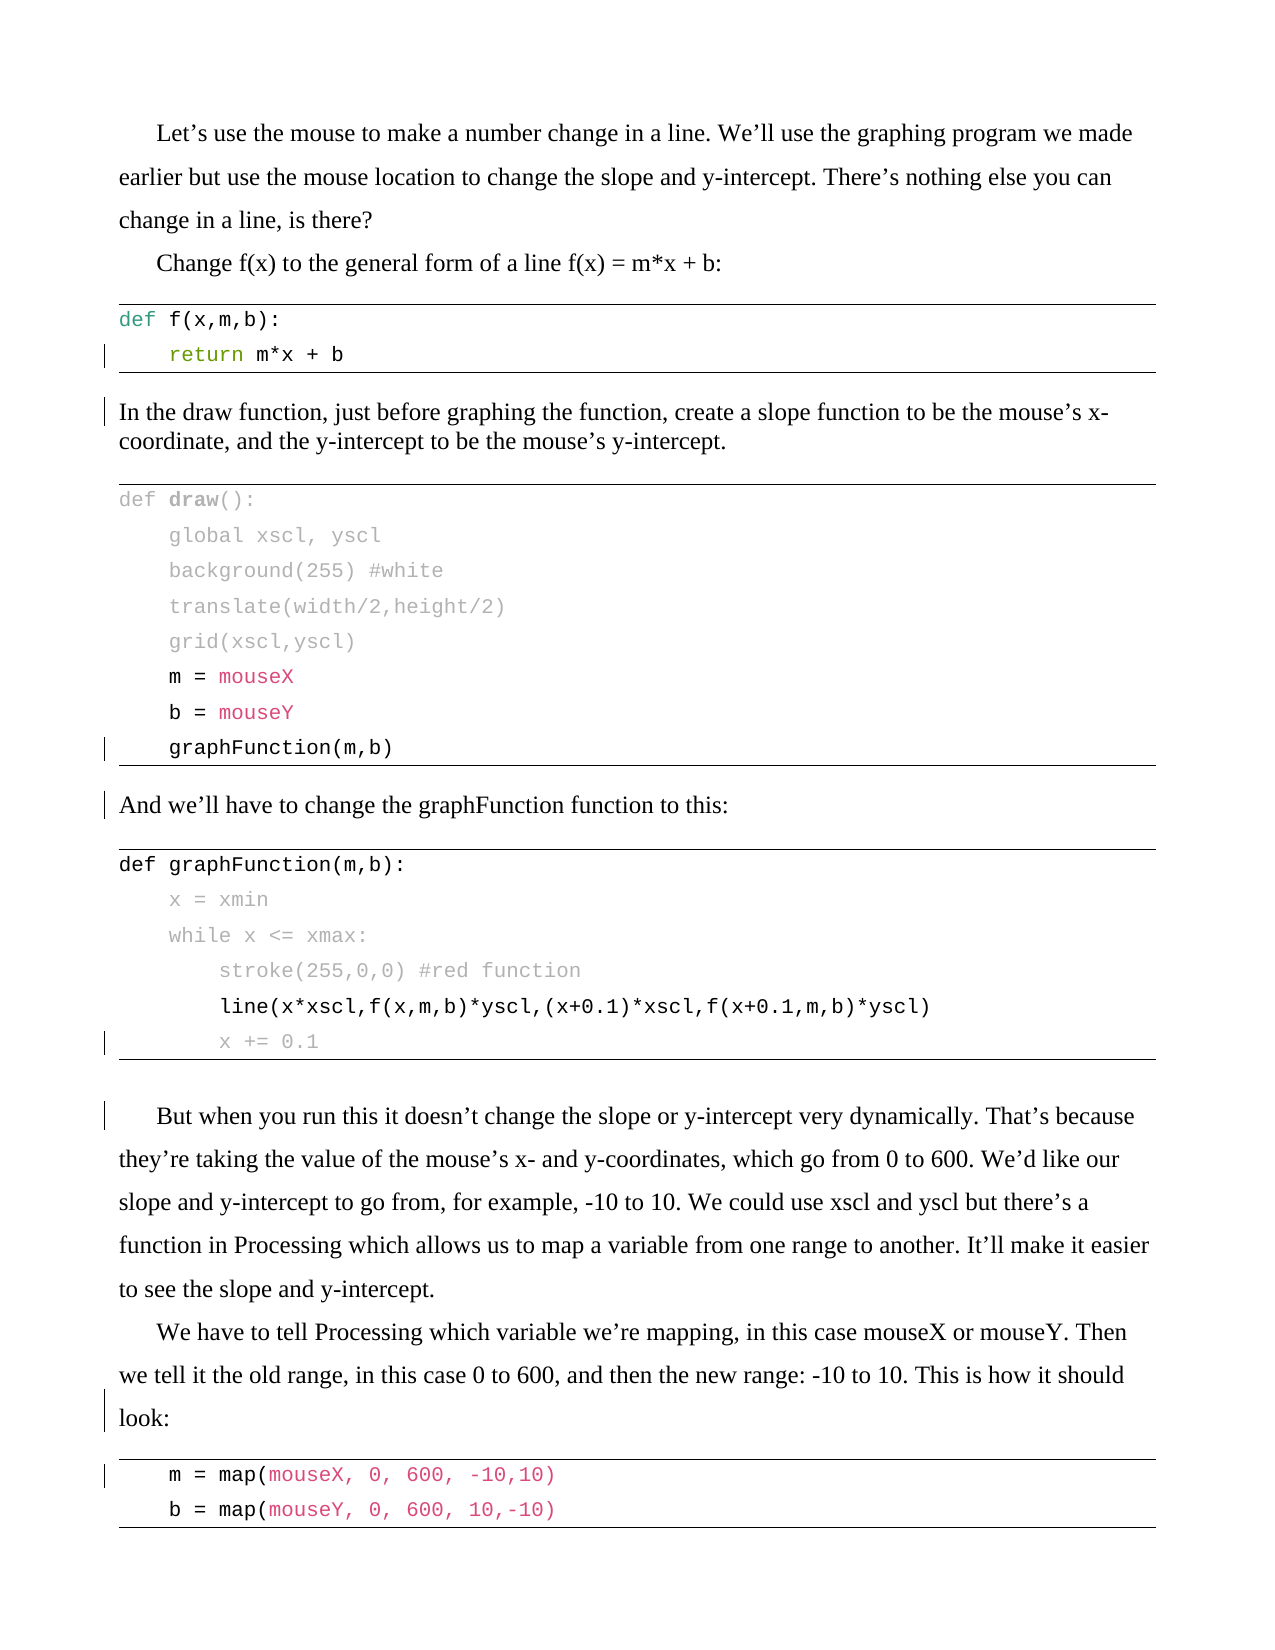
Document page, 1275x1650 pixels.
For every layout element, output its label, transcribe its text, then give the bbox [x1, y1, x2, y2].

text m = mouseX [118, 667, 1156, 690]
text def draw(): [118, 485, 1156, 513]
text m = map(mouseX, 0, 600, -10,10) [118, 1460, 1156, 1487]
text global xscl, yscl [118, 525, 1156, 548]
text Let’s use the mouse to make a number change in a line. We’ll use the graphing program we made earlier but use the mouse location to change the slope and y-intercept. There’s nothing else you can change in a line, is there? [118, 118, 1156, 233]
text background(255) #white [118, 560, 1156, 584]
text def f(x,m,b): [118, 305, 1156, 332]
text grid(xscl,yscl) [118, 631, 1156, 655]
text line(x*xscl,f(x,m,b)*yscl,(x+0.1)*xscl,f(x+0.1,m,b)*yscl) [118, 996, 1156, 1019]
text x += 0.1 [118, 1031, 1156, 1060]
text stroke(255,0,0) #red function [118, 960, 1156, 984]
text x = xmin [118, 889, 1156, 913]
text def graphFunction(m,b): [118, 850, 1156, 878]
text We have to tell Processing which variable we’re mapping, in this case mouseX or mouseY. Then we tell it the old range, in this case 0 to 600, and then the new range: -10 to 10. This is how it should look: [118, 1317, 1156, 1432]
text b = map(mouseY, 0, 600, 10,-10) [118, 1499, 1156, 1528]
text In the draw function, just before graphing the function, create a slope function to be the mouse’s x-coordinate, and the y-intercept to be the mouse’s y-intercept. [118, 397, 1156, 455]
text b = mouseY [118, 702, 1156, 726]
text And we’ll have to change the graphFunction function to this: [118, 791, 1156, 819]
text graphFunction(m,b) [118, 737, 1156, 766]
text But when you run this it doesn’t change the slope or y-intercept very dynamically. That’s because they’re taking the value of the mouse’s x- and y-coordinates, which go from 0 to 600. We’d like our slope and y-intercept to go from, for example, -10 to 10. We could use xscl and yscl but there’s a function in Processing which allows us to map a variable from one range to another. It’ll make it easier to see the slope and y-intercept. [118, 1101, 1156, 1302]
text Change f(x) to the general form of a line f(x) = m*x + b: [118, 248, 1156, 277]
text translate(width/2,height/2) [118, 596, 1156, 619]
text while x <= xmax: [118, 925, 1156, 948]
text return m*x + b [118, 344, 1156, 373]
